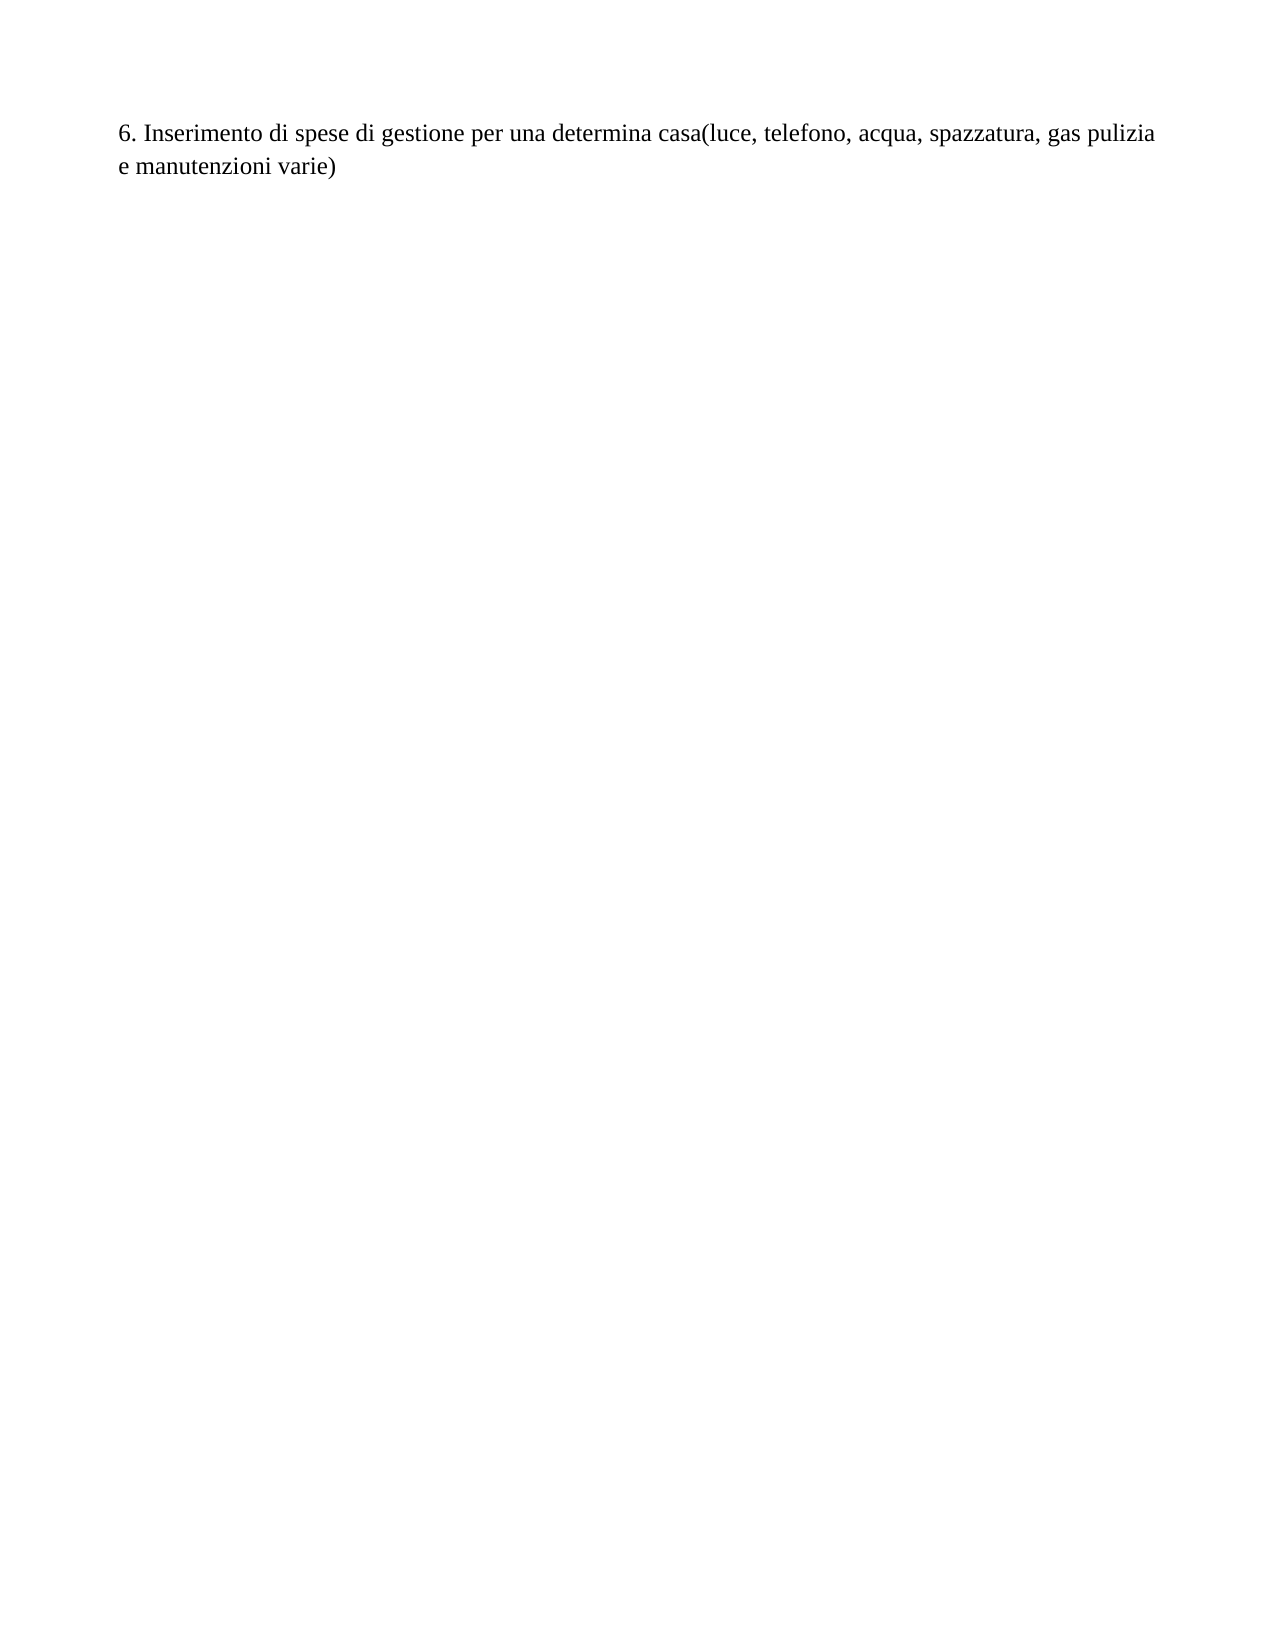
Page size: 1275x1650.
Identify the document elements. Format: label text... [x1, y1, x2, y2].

text 6. Inserimento di spese di gestione per una determina casa(luce, telefono, acqua, spazzatura, gas pulizia e manutenzioni varie) [118, 118, 1157, 180]
